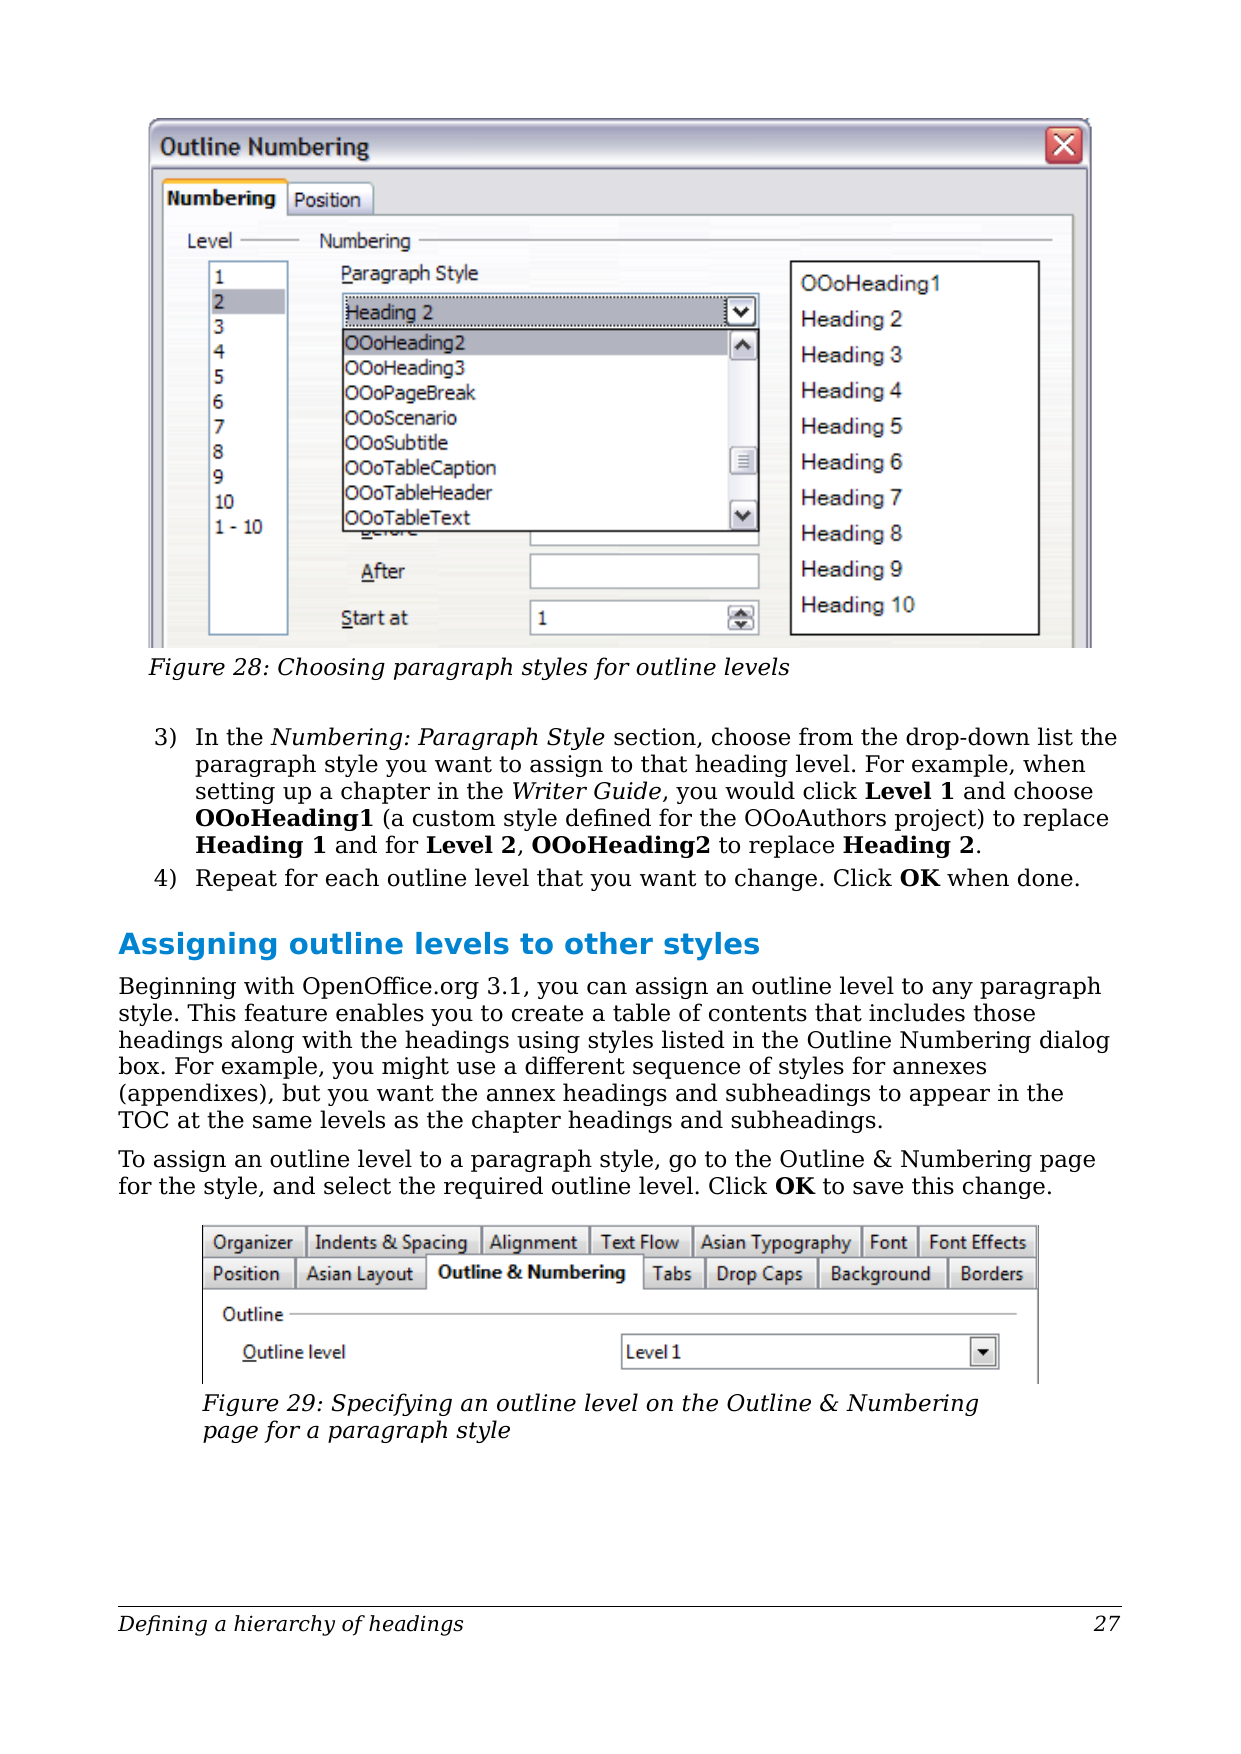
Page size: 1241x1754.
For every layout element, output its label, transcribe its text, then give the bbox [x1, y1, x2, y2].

text To assign an outline level to a paragraph style, go to the Outline & Numbering page for the style, and select the required outline level. Click OK to save this change. [118, 1146, 1122, 1200]
list Repeat for each outline level that you want to change. Click OK when done. [177, 865, 1122, 892]
picture [148, 118, 1092, 648]
subtitle Assigning outline levels to other styles [118, 927, 1122, 961]
text Figure 28: Choosing paragraph styles for outline levels [148, 654, 1092, 681]
list In the Numbering: Paragraph Style section, choose from the drop-down list the paragraph style you want to assign to that heading level. For example, when setting up a chapter in the Writer Guide, you would click Level 1 and choose OOoHeading1 (a custom style defined for the OOoAuthors project) to replace Heading 1 and for Level 2, OOoHeading2 to replace Heading 2. [177, 724, 1122, 858]
text Figure 29: Specifying an outline level on the Outline & Numbering page for a paragraph style [202, 1391, 1038, 1444]
picture [202, 1224, 1038, 1384]
text Beginning with OpenOffice.org 3.1, you can assign an outline level to any paragraph style. This feature enables you to create a table of contents that includes those headings along with the headings using styles listed in the Outline Numbering dialog box. For example, you might use a different sequence of styles for annexes (appendixes), but you want the annex headings and subheadings to appear in the TOC at the same levels as the chapter headings and subheadings. [118, 973, 1122, 1133]
